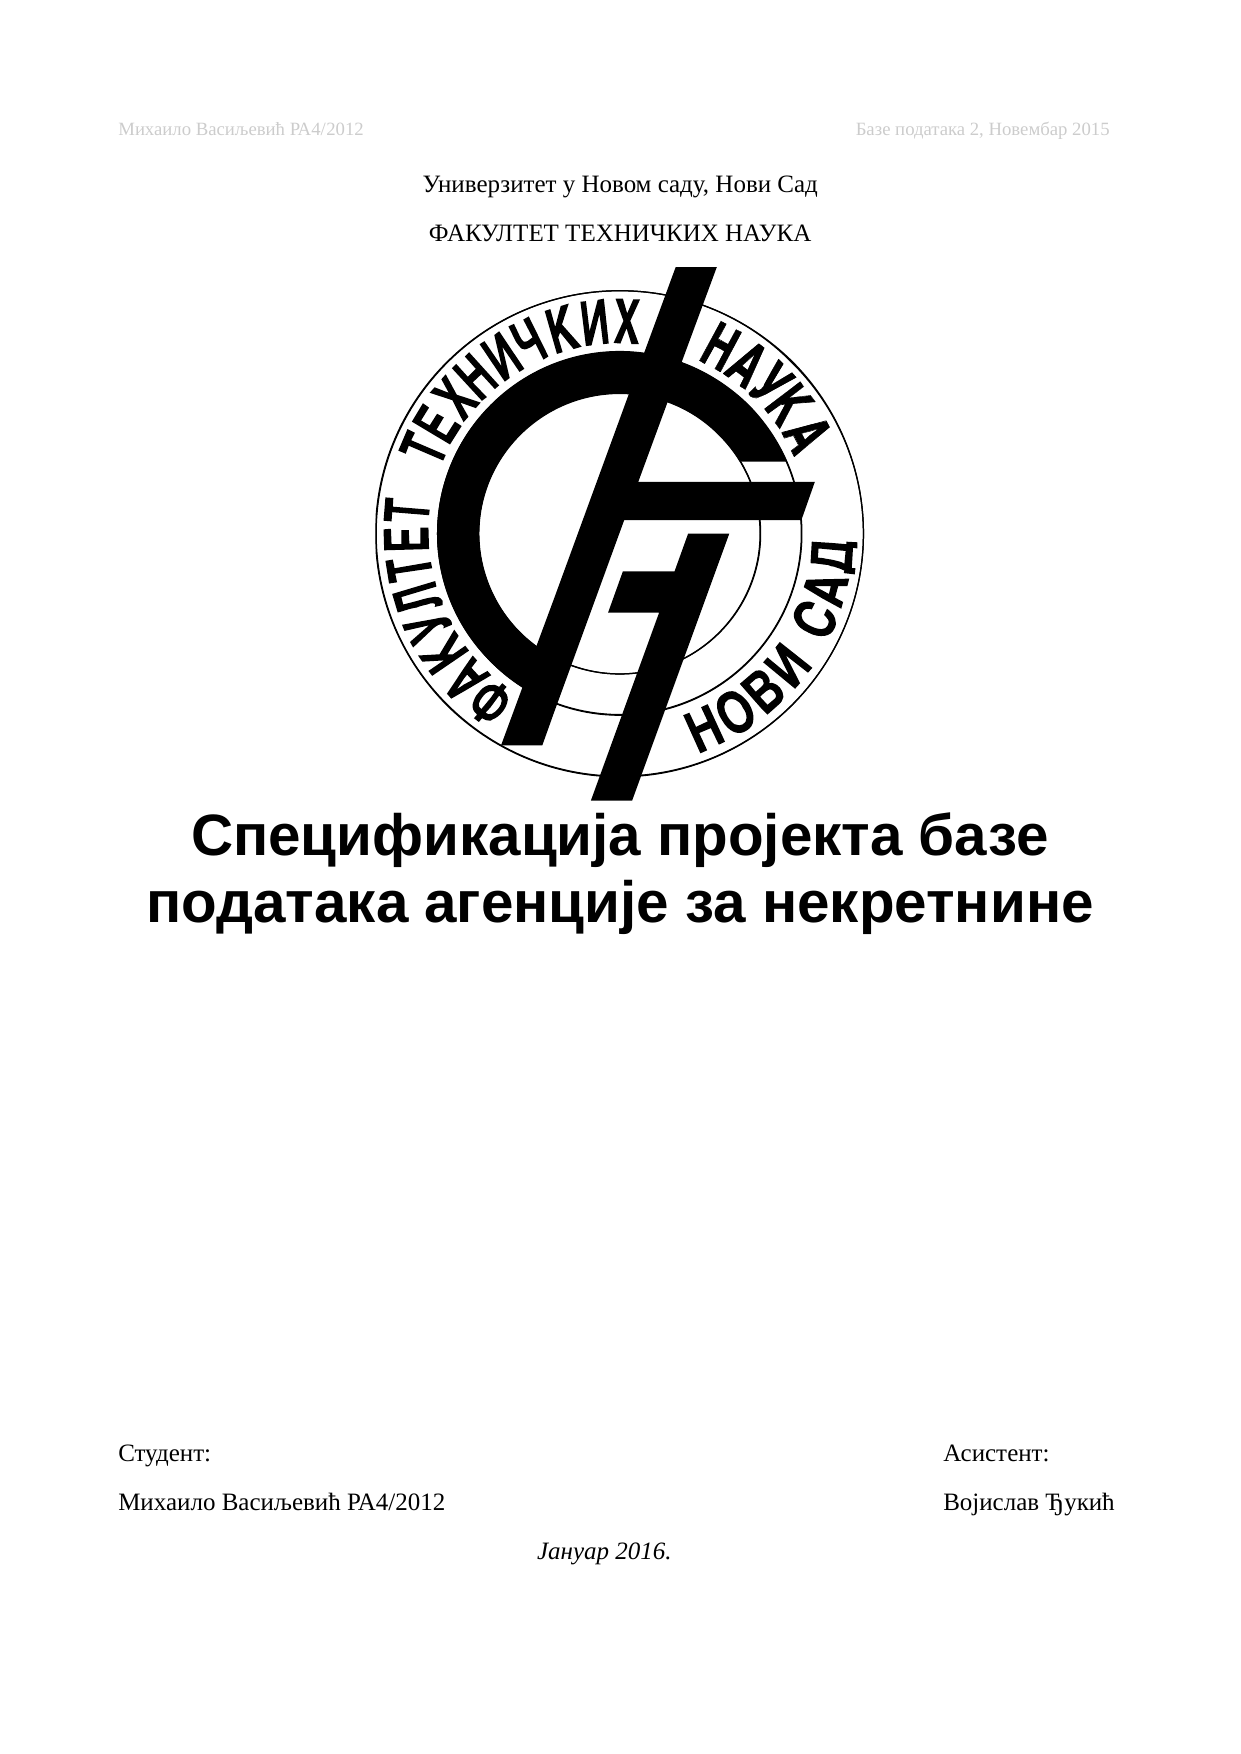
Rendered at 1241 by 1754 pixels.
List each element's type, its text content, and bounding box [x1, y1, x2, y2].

text Универзитет у Новом саду, Нови Сад [118, 169, 1122, 198]
title Спецификација пројекта базе података агенције за некретнине [118, 748, 1122, 935]
text Јануар 2016. [118, 1536, 1122, 1565]
text ФАКУЛТЕТ ТЕХНИЧКИХ НАУКА [118, 218, 1122, 247]
text Студент: Асистент: [118, 1438, 1122, 1467]
text Михаило Васиљевић РА4/2012 Војислав Ђукић [118, 1487, 1122, 1516]
